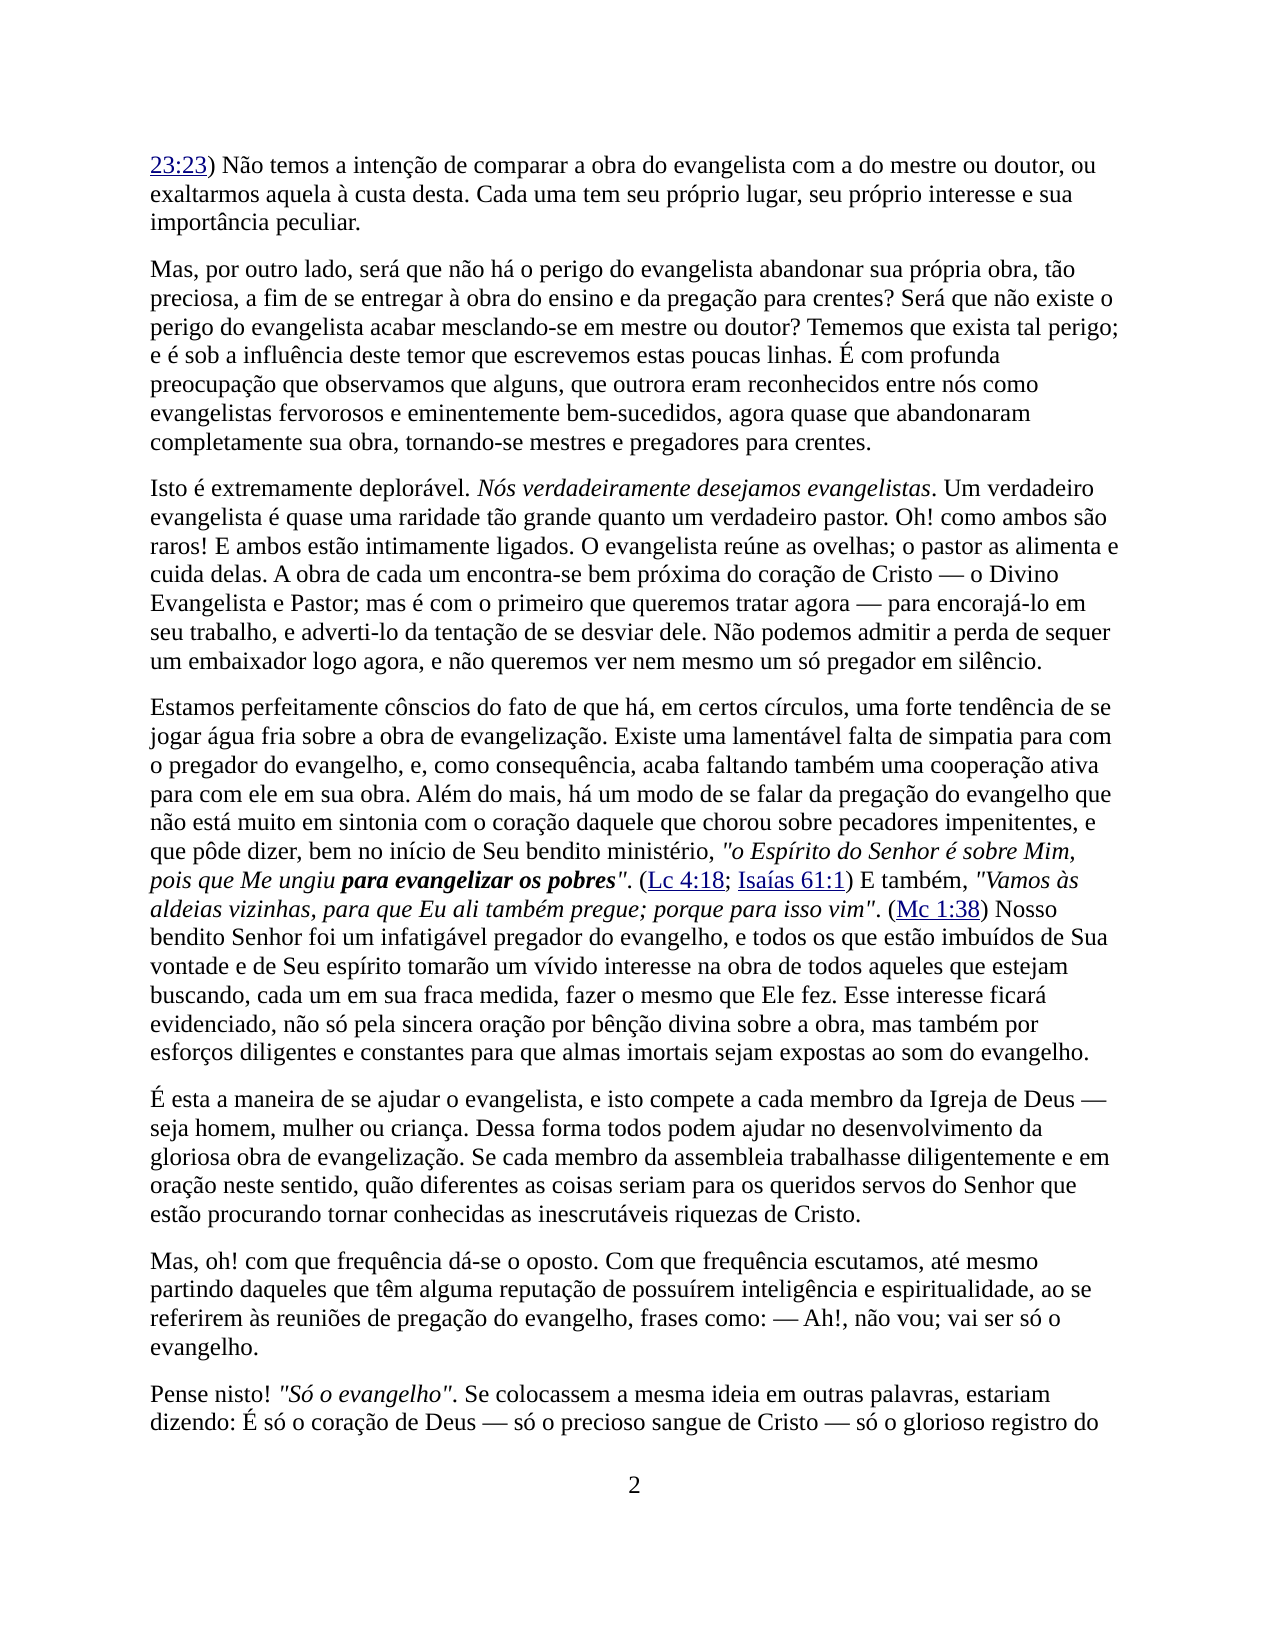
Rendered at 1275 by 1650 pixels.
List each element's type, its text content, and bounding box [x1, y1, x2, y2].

text 23:23) Não temos a intenção de comparar a obra do evangelista com a do mestre ou doutor, ou exaltarmos aquela à custa desta. Cada uma tem seu próprio lugar, seu próprio interesse e sua importância peculiar. [150, 150, 1125, 236]
text Mas, oh! com que frequência dá-se o oposto. Com que frequência escutamos, até mesmo partindo daqueles que têm alguma reputação de possuírem inteligência e espiritualidade, ao se referirem às reuniões de pregação do evangelho, frases como: — Ah!, não vou; vai ser só o evangelho. [150, 1246, 1125, 1361]
text Mas, por outro lado, será que não há o perigo do evangelista abandonar sua própria obra, tão preciosa, a fim de se entregar à obra do ensino e da pregação para crentes? Será que não existe o perigo do evangelista acabar mesclando-se em mestre ou doutor? Tememos que exista tal perigo; e é sob a influência deste temor que escrevemos estas poucas linhas. É com profunda preocupação que observamos que alguns, que outrora eram reconhecidos entre nós como evangelistas fervorosos e eminentemente bem-sucedidos, agora quase que abandonaram completamente sua obra, tornando-se mestres e pregadores para crentes. [150, 254, 1125, 455]
text Pense nisto! "Só o evangelho". Se colocassem a mesma ideia em outras palavras, estariam dizendo: É só o coração de Deus — só o precioso sangue de Cristo — só o glorioso registro do [150, 1379, 1125, 1436]
text É esta a maneira de se ajudar o evangelista, e isto compete a cada membro da Igreja de Deus — seja homem, mulher ou criança. Dessa forma todos podem ajudar no desenvolvimento da gloriosa obra de evangelização. Se cada membro da assembleia trabalhasse diligentemente e em oração neste sentido, quão diferentes as coisas seriam para os queridos servos do Senhor que estão procurando tornar conhecidas as inescrutáveis riquezas de Cristo. [150, 1084, 1125, 1228]
text Isto é extremamente deplorável. Nós verdadeiramente desejamos evangelistas. Um verdadeiro evangelista é quase uma raridade tão grande quanto um verdadeiro pastor. Oh! como ambos são raros! E ambos estão intimamente ligados. O evangelista reúne as ovelhas; o pastor as alimenta e cuida delas. A obra de cada um encontra-se bem próxima do coração de Cristo — o Divino Evangelista e Pastor; mas é com o primeiro que queremos tratar agora — para encorajá-lo em seu trabalho, e adverti-lo da tentação de se desviar dele. Não podemos admitir a perda de sequer um embaixador logo agora, e não queremos ver nem mesmo um só pregador em silêncio. [150, 473, 1125, 674]
text Estamos perfeitamente cônscios do fato de que há, em certos círculos, uma forte tendência de se jogar água fria sobre a obra de evangelização. Existe uma lamentável falta de simpatia para com o pregador do evangelho, e, como consequência, acaba faltando também uma cooperação ativa para com ele em sua obra. Além do mais, há um modo de se falar da pregação do evangelho que não está muito em sintonia com o coração daquele que chorou sobre pecadores impenitentes, e que pôde dizer, bem no início de Seu bendito ministério, "o Espírito do Senhor é sobre Mim, pois que Me ungiu para evangelizar os pobres". (Lc 4:18; Isaías 61:1) E também, "Vamos às aldeias vizinhas, para que Eu ali também pregue; porque para isso vim". (Mc 1:38) Nosso bendito Senhor foi um infatigável pregador do evangelho, e todos os que estão imbuídos de Sua vontade e de Seu espírito tomarão um vívido interesse na obra de todos aqueles que estejam buscando, cada um em sua fraca medida, fazer o mesmo que Ele fez. Esse interesse ficará evidenciado, não só pela sincera oração por bênção divina sobre a obra, mas também por esforços diligentes e constantes para que almas imortais sejam expostas ao som do evangelho. [150, 692, 1125, 1066]
